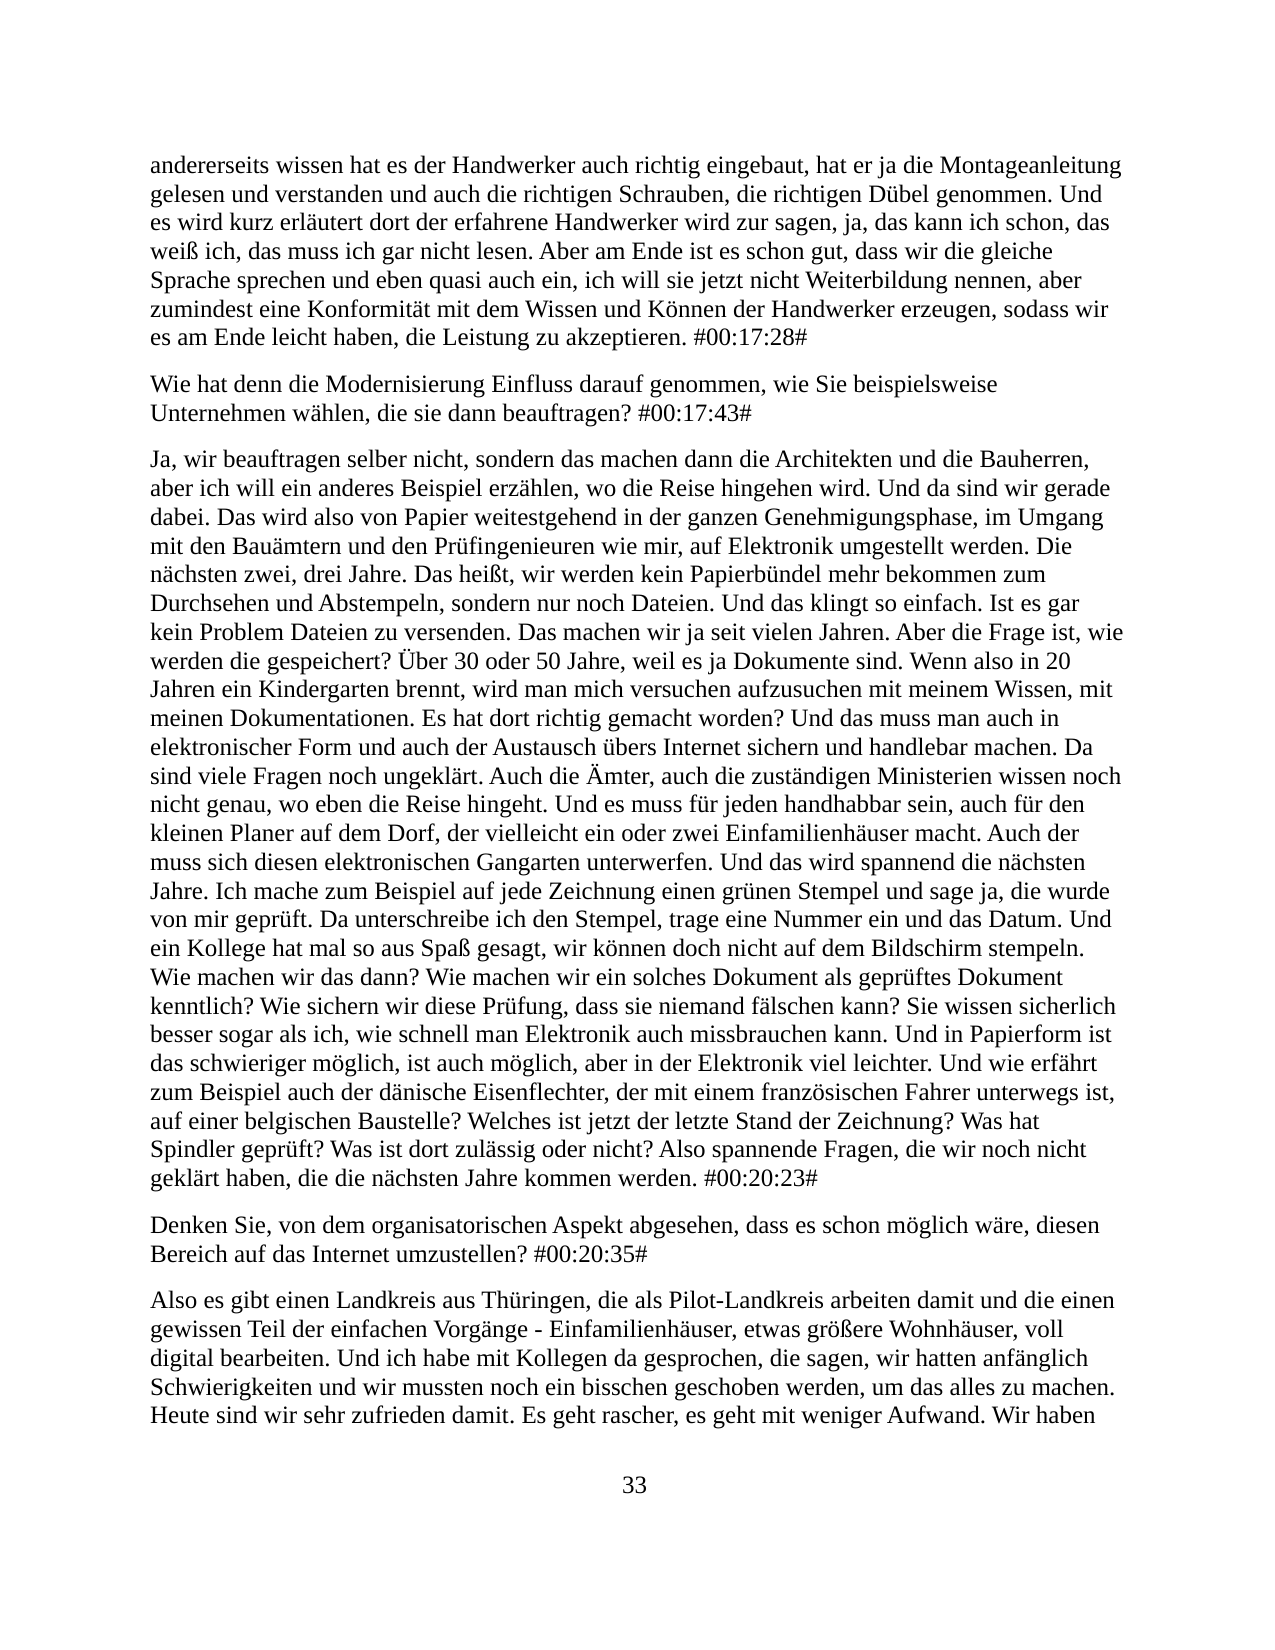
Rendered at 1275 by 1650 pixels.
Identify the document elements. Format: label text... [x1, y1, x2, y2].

text Denken Sie, von dem organisatorischen Aspekt abgesehen, dass es schon möglich wäre, diesen Bereich auf das Internet umzustellen? #00:20:35# [150, 1210, 1125, 1267]
text Ja, wir beauftragen selber nicht, sondern das machen dann die Architekten und die Bauherren, aber ich will ein anderes Beispiel erzählen, wo die Reise hingehen wird. Und da sind wir gerade dabei. Das wird also von Papier weitestgehend in der ganzen Genehmigungsphase, im Umgang mit den Bauämtern und den Prüfingenieuren wie mir, auf Elektronik umgestellt werden. Die nächsten zwei, drei Jahre. Das heißt, wir werden kein Papierbündel mehr bekommen zum Durchsehen und Abstempeln, sondern nur noch Dateien. Und das klingt so einfach. Ist es gar kein Problem Dateien zu versenden. Das machen wir ja seit vielen Jahren. Aber die Frage ist, wie werden die gespeichert? Über 30 oder 50 Jahre, weil es ja Dokumente sind. Wenn also in 20 Jahren ein Kindergarten brennt, wird man mich versuchen aufzusuchen mit meinem Wissen, mit meinen Dokumentationen. Es hat dort richtig gemacht worden? Und das muss man auch in elektronischer Form und auch der Austausch übers Internet sichern und handlebar machen. Da sind viele Fragen noch ungeklärt. Auch die Ämter, auch die zuständigen Ministerien wissen noch nicht genau, wo eben die Reise hingeht. Und es muss für jeden handhabbar sein, auch für den kleinen Planer auf dem Dorf, der vielleicht ein oder zwei Einfamilienhäuser macht. Auch der muss sich diesen elektronischen Gangarten unterwerfen. Und das wird spannend die nächsten Jahre. Ich mache zum Beispiel auf jede Zeichnung einen grünen Stempel und sage ja, die wurde von mir geprüft. Da unterschreibe ich den Stempel, trage eine Nummer ein und das Datum. Und ein Kollege hat mal so aus Spaß gesagt, wir können doch nicht auf dem Bildschirm stempeln. Wie machen wir das dann? Wie machen wir ein solches Dokument als geprüftes Dokument kenntlich? Wie sichern wir diese Prüfung, dass sie niemand fälschen kann? Sie wissen sicherlich besser sogar als ich, wie schnell man Elektronik auch missbrauchen kann. Und in Papierform ist das schwieriger möglich, ist auch möglich, aber in der Elektronik viel leichter. Und wie erfährt zum Beispiel auch der dänische Eisenflechter, der mit einem französischen Fahrer unterwegs ist, auf einer belgischen Baustelle? Welches ist jetzt der letzte Stand der Zeichnung? Was hat Spindler geprüft? Was ist dort zulässig oder nicht? Also spannende Fragen, die wir noch nicht geklärt haben, die die nächsten Jahre kommen werden. #00:20:23# [150, 444, 1125, 1192]
text andererseits wissen hat es der Handwerker auch richtig eingebaut, hat er ja die Montageanleitung gelesen und verstanden und auch die richtigen Schrauben, die richtigen Dübel genommen. Und es wird kurz erläutert dort der erfahrene Handwerker wird zur sagen, ja, das kann ich schon, das weiß ich, das muss ich gar nicht lesen. Aber am Ende ist es schon gut, dass wir die gleiche Sprache sprechen und eben quasi auch ein, ich will sie jetzt nicht Weiterbildung nennen, aber zumindest eine Konformität mit dem Wissen und Können der Handwerker erzeugen, sodass wir es am Ende leicht haben, die Leistung zu akzeptieren. #00:17:28# [150, 150, 1125, 351]
text Also es gibt einen Landkreis aus Thüringen, die als Pilot-Landkreis arbeiten damit und die einen gewissen Teil der einfachen Vorgänge - Einfamilienhäuser, etwas größere Wohnhäuser, voll digital bearbeiten. Und ich habe mit Kollegen da gesprochen, die sagen, wir hatten anfänglich Schwierigkeiten und wir mussten noch ein bisschen geschoben werden, um das alles zu machen. Heute sind wir sehr zufrieden damit. Es geht rascher, es geht mit weniger Aufwand. Wir haben [150, 1285, 1125, 1429]
text Wie hat denn die Modernisierung Einfluss darauf genommen, wie Sie beispielsweise Unternehmen wählen, die sie dann beauftragen? #00:17:43# [150, 369, 1125, 427]
